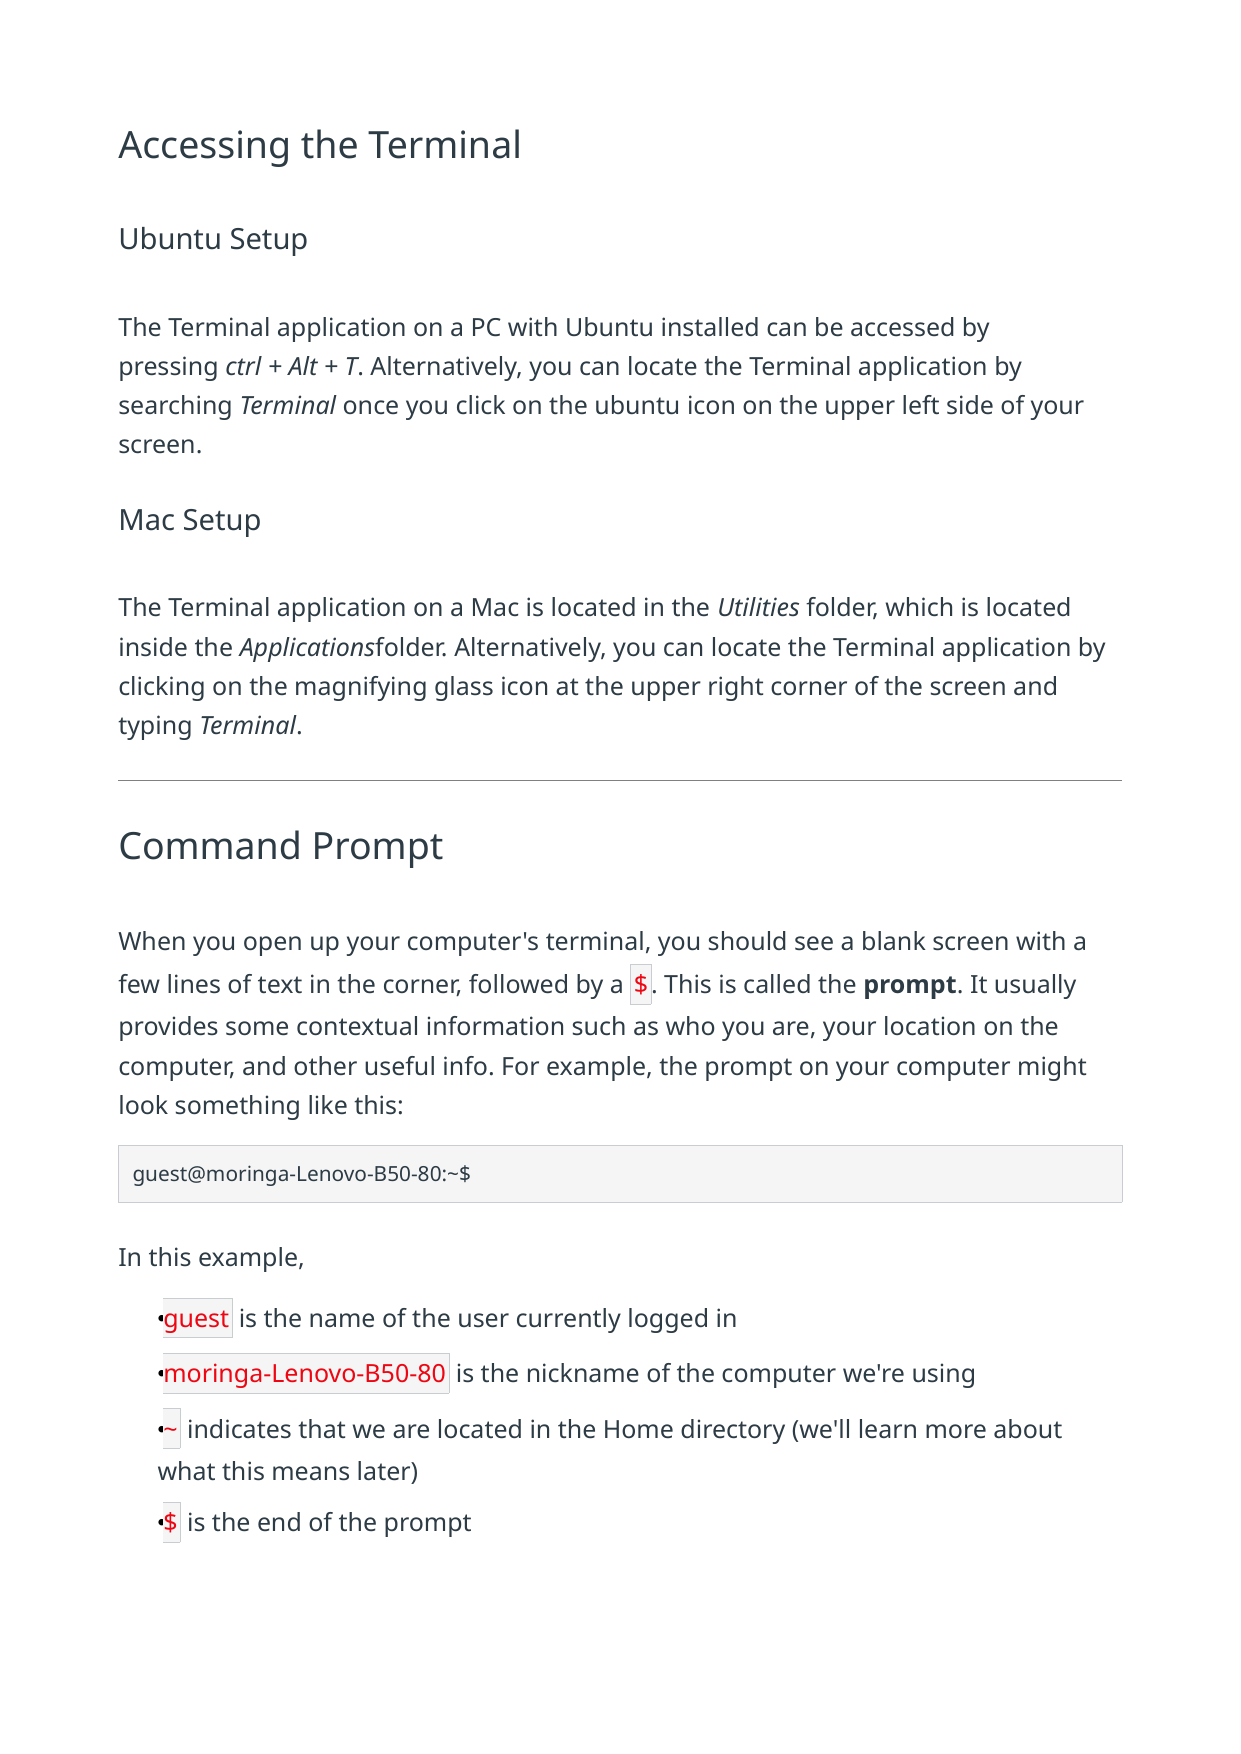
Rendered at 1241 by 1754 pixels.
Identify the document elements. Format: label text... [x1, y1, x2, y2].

subtitle Mac Setup [118, 499, 1122, 539]
subtitle Ubuntu Setup [118, 219, 1122, 258]
list $ is the end of the prompt [181, 1502, 1122, 1542]
subtitle Accessing the Terminal [118, 118, 1122, 169]
list guest is the name of the user currently logged in [233, 1297, 1122, 1337]
text guest@moringa-Lenovo-B50-80:~$ [119, 1146, 1122, 1202]
text When you open up your computer's terminal, you should see a blank screen with a few lines of text in the corner, followed by a $. This is called the prompt. It usually provides some contextual information such as who you are, your location on the computer, and other useful info. For example, the prompt on your computer might look something like this: [118, 924, 1122, 1121]
text The Terminal application on a PC with Ubuntu installed can be accessed by pressing ctrl + Alt + T. Alternatively, you can locate the Terminal application by searching Terminal once you click on the ubuntu icon on the upper left side of your screen. [118, 309, 1122, 461]
list $ is the end of the prompt [118, 1502, 180, 1542]
list ~ indicates that we are located in the Home directory (we'll learn more about what this means later) [118, 1408, 1122, 1487]
list moringa-Lenovo-B50-80 [118, 1353, 449, 1393]
list guest is the name of the user currently logged in [118, 1297, 232, 1337]
text The Terminal application on a Mac is located in the Utilities folder, which is located inside the Applicationsfolder. Alternatively, you can locate the Terminal application by clicking on the magnifying glass icon at the upper right corner of the screen and typing Terminal. [118, 590, 1122, 742]
subtitle Command Prompt [118, 819, 1122, 870]
text In this example, [118, 1239, 1122, 1273]
list is the nickname of the computer we're using [450, 1353, 1122, 1393]
